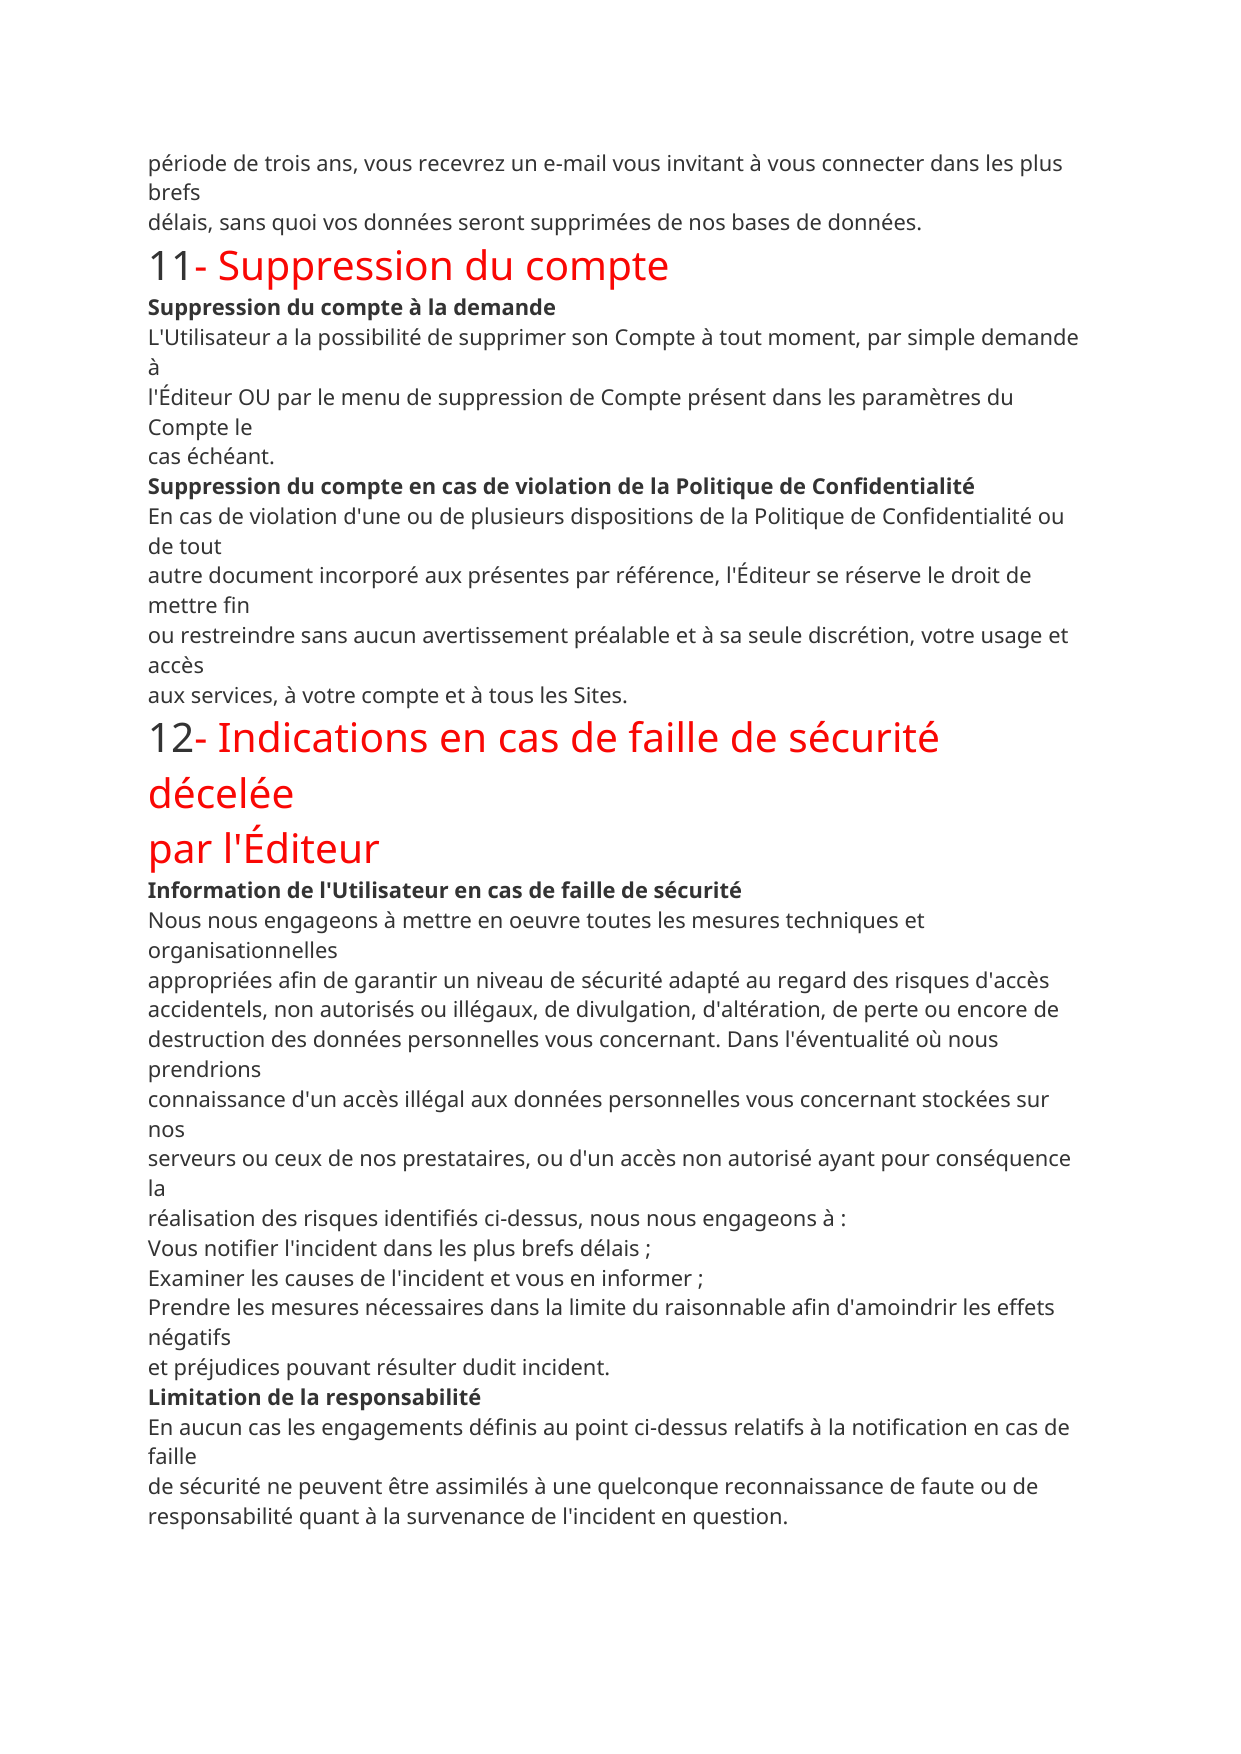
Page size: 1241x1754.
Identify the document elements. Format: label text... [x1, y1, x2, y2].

text Prendre les mesures nécessaires dans la limite du raisonnable afin d'amoindrir les effets négatifs [148, 1292, 1093, 1352]
text En aucun cas les engagements définis au point ci-dessus relatifs à la notification en cas de faille [148, 1412, 1093, 1471]
text autre document incorporé aux présentes par référence, l'Éditeur se réserve le droit de mettre fin [148, 560, 1093, 620]
text l'Éditeur OU par le menu de suppression de Compte présent dans les paramètres du Compte le [148, 382, 1093, 441]
text accidentels, non autorisés ou illégaux, de divulgation, d'altération, de perte ou encore de [148, 994, 1093, 1024]
text aux services, à votre compte et à tous les Sites. [148, 679, 1093, 709]
text En cas de violation d'une ou de plusieurs dispositions de la Politique de Confidentialité ou de tout [148, 501, 1093, 560]
text Suppression du compte à la demande [148, 292, 1093, 322]
text par l'Éditeur [148, 820, 1093, 875]
text et préjudices pouvant résulter dudit incident. [148, 1352, 1093, 1382]
text délais, sans quoi vos données seront supprimées de nos bases de données. [148, 207, 1093, 237]
text connaissance d'un accès illégal aux données personnelles vous concernant stockées sur nos [148, 1084, 1093, 1143]
text Suppression du compte en cas de violation de la Politique de Confidentialité [148, 471, 1093, 501]
text L'Utilisateur a la possibilité de supprimer son Compte à tout moment, par simple demande à [148, 322, 1093, 382]
text serveurs ou ceux de nos prestataires, ou d'un accès non autorisé ayant pour conséquence la [148, 1143, 1093, 1203]
text destruction des données personnelles vous concernant. Dans l'éventualité où nous prendrions [148, 1024, 1093, 1084]
text Information de l'Utilisateur en cas de faille de sécurité [148, 875, 1093, 905]
text Nous nous engageons à mettre en oeuvre toutes les mesures techniques et organisationnelles [148, 905, 1093, 965]
text Limitation de la responsabilité [148, 1382, 1093, 1412]
text 12- Indications en cas de faille de sécurité décelée [148, 709, 1093, 820]
text réalisation des risques identifiés ci-dessus, nous nous engageons à : [148, 1203, 1093, 1233]
text 11- Suppression du compte [148, 237, 1093, 292]
text Vous notifier l'incident dans les plus brefs délais ; [148, 1233, 1093, 1263]
text de sécurité ne peuvent être assimilés à une quelconque reconnaissance de faute ou de [148, 1471, 1093, 1501]
text cas échéant. [148, 441, 1093, 471]
text Examiner les causes de l'incident et vous en informer ; [148, 1263, 1093, 1292]
text ou restreindre sans aucun avertissement préalable et à sa seule discrétion, votre usage et accès [148, 620, 1093, 679]
text période de trois ans, vous recevrez un e-mail vous invitant à vous connecter dans les plus brefs [148, 148, 1093, 207]
text responsabilité quant à la survenance de l'incident en question. [148, 1501, 1093, 1531]
text appropriées afin de garantir un niveau de sécurité adapté au regard des risques d'accès [148, 965, 1093, 994]
